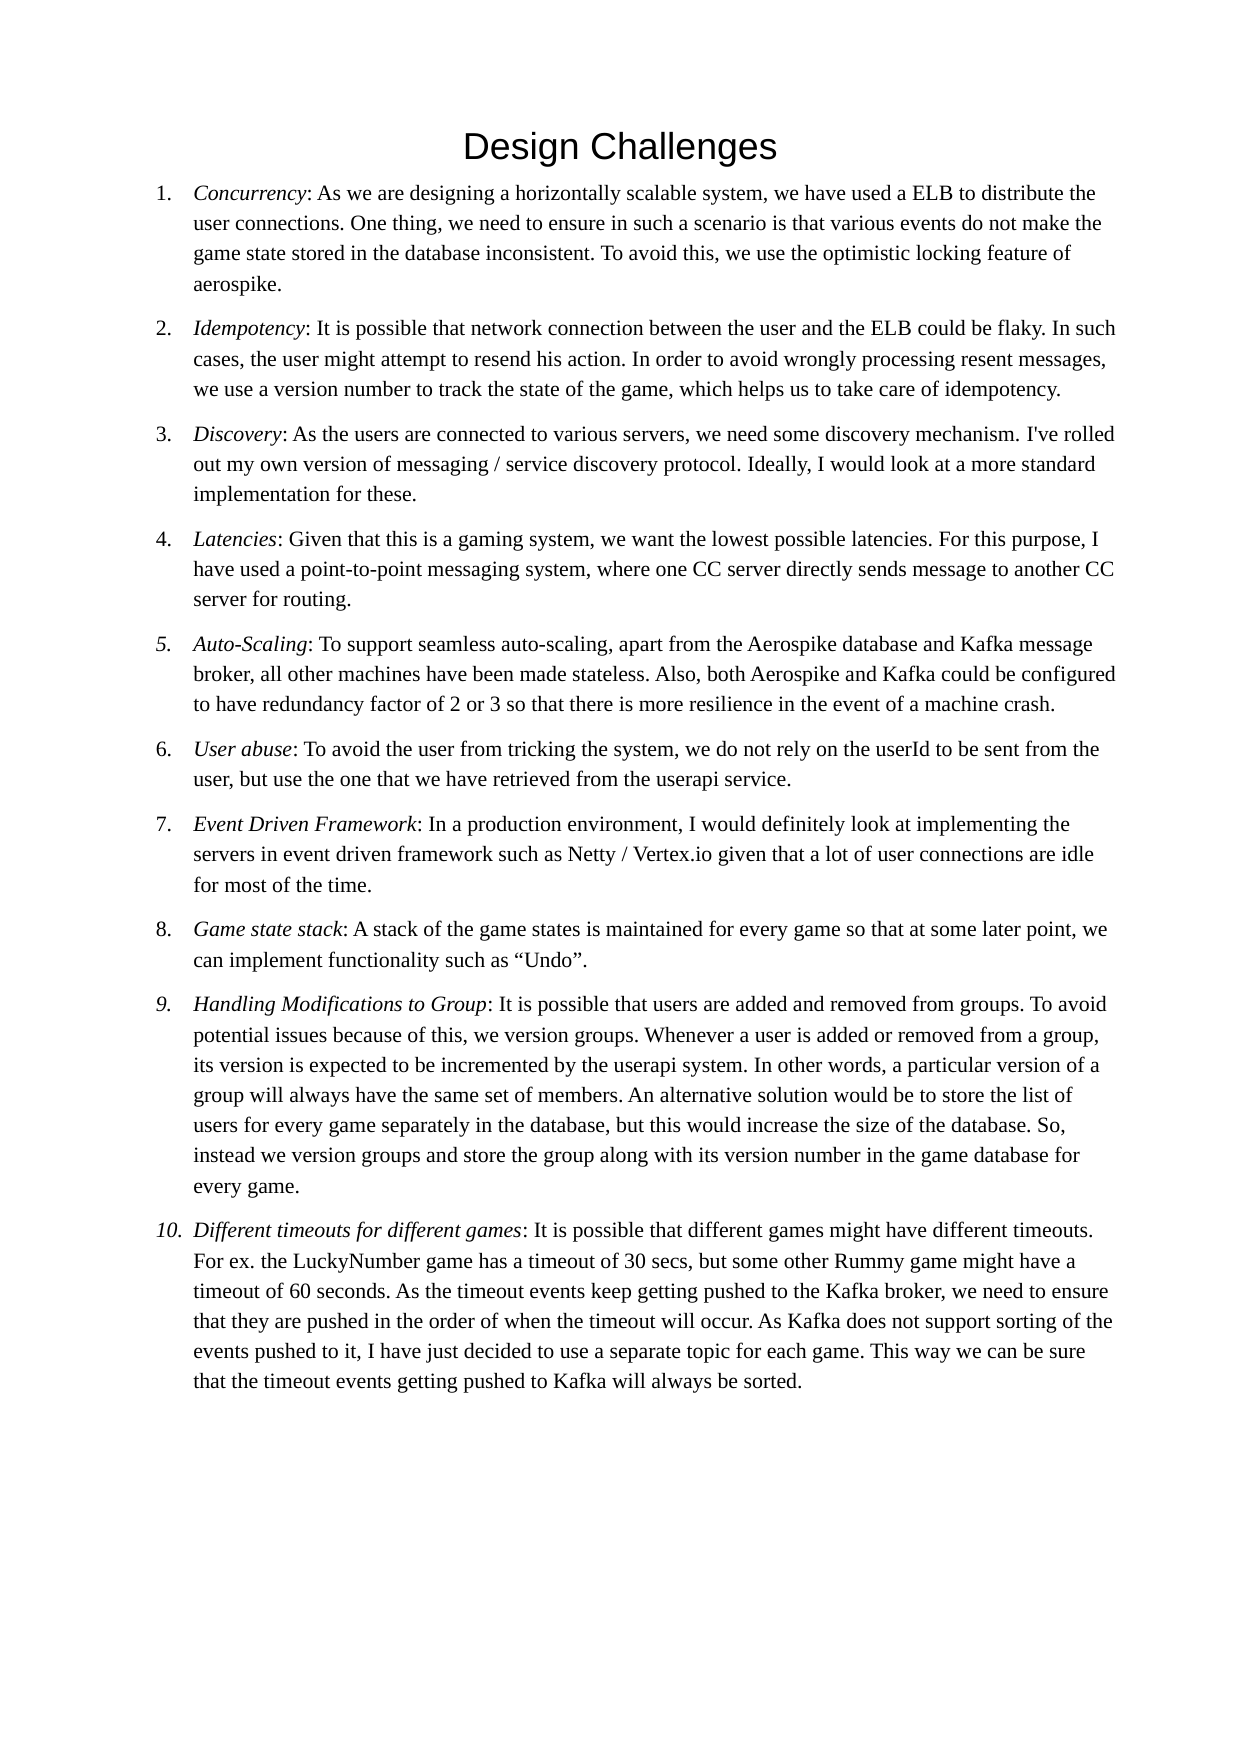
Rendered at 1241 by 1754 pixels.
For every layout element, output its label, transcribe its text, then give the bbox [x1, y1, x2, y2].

list Game state stack: A stack of the game states is maintained for every game so that at some later point, we can implement functionality such as “Undo”. [156, 916, 1122, 972]
list Handling Modifications to Group: It is possible that users are added and removed from groups. To avoid potential issues because of this, we version groups. Whenever a user is added or removed from a group, its version is expected to be incremented by the userapi system. In other words, a particular version of a group will always have the same set of members. An alternative solution would be to store the list of users for every game separately in the database, but this would increase the size of the database. So, instead we version groups and store the group along with its version number in the game database for every game. [156, 991, 1122, 1198]
list Different timeouts for different games: It is possible that different games might have different timeouts. For ex. the LuckyNumber game has a timeout of 30 secs, but some other Rummy game might have a timeout of 60 seconds. As the timeout events keep getting pushed to the Kafka broker, we need to ensure that they are pushed in the order of when the timeout will occur. As Kafka does not support sorting of the events pushed to it, I have just decided to use a separate topic for each game. This way we can be sure that the timeout events getting pushed to Kafka will always be sorted. [156, 1217, 1122, 1394]
list Idempotency: It is possible that network connection between the user and the ELB could be flaky. In such cases, the user might attempt to resend his action. In order to avoid wrongly processing resent messages, we use a version number to track the state of the game, which helps us to take care of idempotency. [156, 315, 1122, 401]
list Concurrency: As we are designing a horizontally scalable system, we have used a ELB to distribute the user connections. One thing, we need to ensure in such a scenario is that various events do not make the game state stored in the database inconsistent. To avoid this, we use the optimistic locking feature of aerospike. [156, 180, 1122, 296]
list Event Driven Framework: In a production environment, I would definitely look at implementing the servers in event driven framework such as Netty / Vertex.io given that a lot of user connections are idle for most of the time. [156, 811, 1122, 897]
subtitle Design Challenges [118, 124, 1122, 167]
list Latencies: Given that this is a gaming system, we want the lowest possible latencies. For this purpose, I have used a point-to-point messaging system, where one CC server directly sends message to another CC server for routing. [156, 526, 1122, 611]
list Discovery: As the users are connected to various servers, we need some discovery mechanism. I've rolled out my own version of messaging / service discovery protocol. Ideally, I would look at a more standard implementation for these. [156, 421, 1122, 506]
list User abuse: To avoid the user from tricking the system, we do not rely on the userId to be sent from the user, but use the one that we have retrieved from the userapi service. [156, 736, 1122, 792]
list Auto-Scaling: To support seamless auto-scaling, apart from the Aerospike database and Kafka message broker, all other machines have been made stateless. Also, both Aerospike and Kafka could be configured to have redundancy factor of 2 or 3 so that there is more resilience in the event of a machine crash. [156, 631, 1122, 717]
